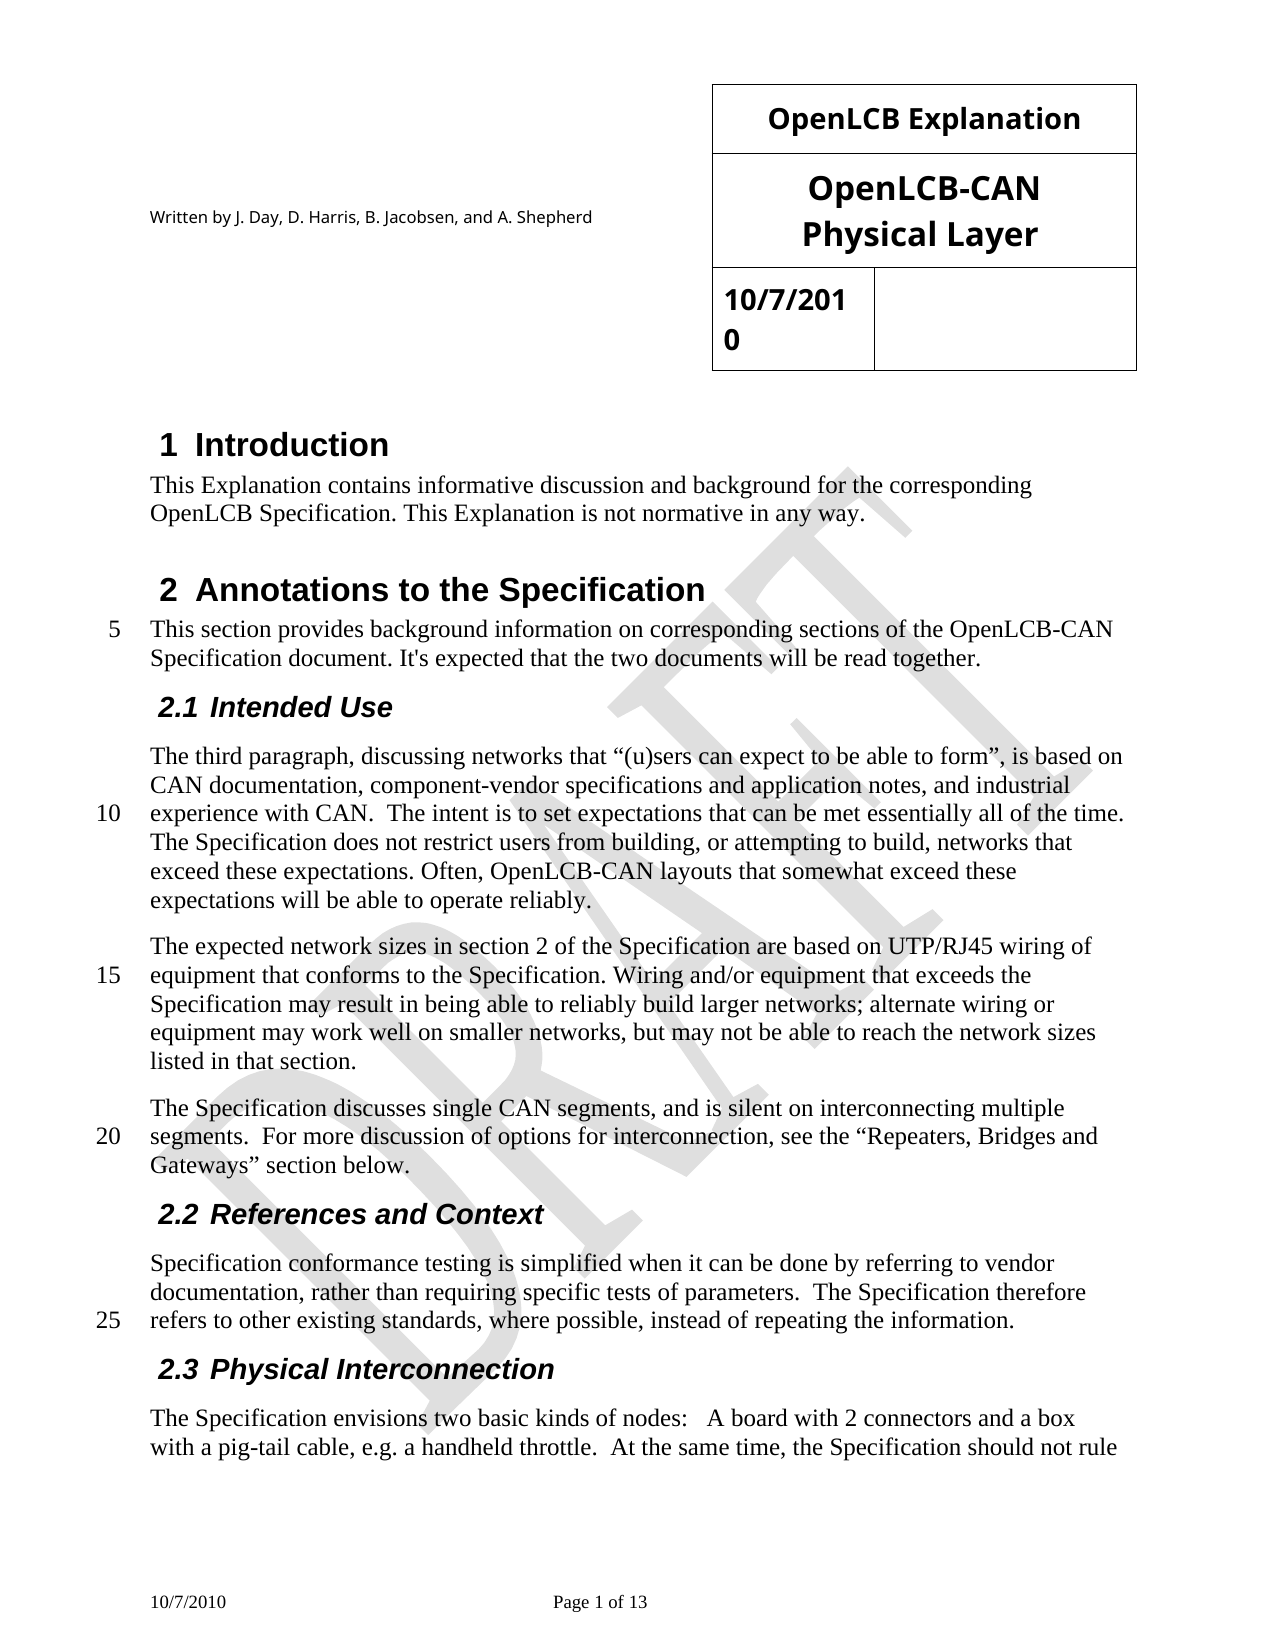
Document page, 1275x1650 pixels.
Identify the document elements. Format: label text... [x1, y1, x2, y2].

subtitle References and Context [468, 1197, 568, 1230]
text The Specification envisions two basic kinds of nodes: A board with 2 connectors and a box with a pig-tail cable, e.g. a handheld throttle. At the same time, the Specification should not rule [150, 1403, 1125, 1461]
text The Specification discusses single CAN segments, and is silent on interconnecting multiple segments. For more discussion of options for interconnection, see the “Repeaters, Bridges and Gateways” section below. [502, 1093, 1125, 1179]
subtitle Annotations to the Specification [150, 570, 743, 608]
text The Specification discusses single CAN segments, and is silent on interconnecting multiple segments. For more discussion of options for interconnection, see the “Repeaters, Bridges and Gateways” section below. [150, 1093, 220, 1179]
text The third paragraph, discussing networks that “(u)sers can expect to be able to form”, is based on CAN documentation, component-vendor specifications and application notes, and industrial experience with CAN. The intent is to set expectations that can be met essentially all of the time. The Specification does not restrict users from building, or attempting to build, networks that exceed these expectations. Often, OpenLCB-CAN layouts that somewhat exceed these expectations will be able to operate reliably. [150, 741, 848, 913]
text The expected network sizes in section 2 of the Specification are based on UTP/RJ45 wiring of equipment that conforms to the Specification. Wiring and/or equipment that exceeds the Specification may result in being able to reliably build larger networks; alternate wiring or equipment may work well on smaller networks, but may not be able to reach the network sizes listed in that section. [366, 953, 515, 1075]
subtitle [849, 570, 1125, 608]
subtitle Physical Interconnection [423, 1352, 474, 1375]
subtitle [668, 690, 959, 723]
subtitle Intended Use [150, 690, 658, 723]
text Specification conformance testing is simplified when it can be done by referring to vendor documentation, rather than requiring specific tests of parameters. The Specification therefore refers to other existing standards, where possible, instead of repeating the information. [150, 1248, 362, 1334]
subtitle References and Context [578, 1197, 1125, 1230]
subtitle [969, 690, 1125, 723]
text This Explanation contains informative discussion and background for the corresponding OpenLCB Specification. This Explanation is not normative in any way. [150, 470, 843, 527]
text The Specification discusses single CAN segments, and is silent on interconnecting multiple segments. For more discussion of options for interconnection, see the “Repeaters, Bridges and Gateways” section below. [590, 1093, 719, 1139]
text The third paragraph, discussing networks that “(u)sers can expect to be able to form”, is based on CAN documentation, component-vendor specifications and application notes, and industrial experience with CAN. The intent is to set expectations that can be met essentially all of the time. The Specification does not restrict users from building, or attempting to build, networks that exceed these expectations. Often, OpenLCB-CAN layouts that somewhat exceed these expectations will be able to operate reliably. [799, 741, 1125, 913]
subtitle Physical Interconnection [150, 1352, 413, 1385]
text The Specification discusses single CAN segments, and is silent on interconnecting multiple segments. For more discussion of options for interconnection, see the “Repeaters, Bridges and Gateways” section below. [215, 1102, 407, 1179]
subtitle References and Context [268, 1197, 453, 1230]
text The expected network sizes in section 2 of the Specification are based on UTP/RJ45 wiring of equipment that conforms to the Specification. Wiring and/or equipment that exceeds the Specification may result in being able to reliably build larger networks; alternate wiring or equipment may work well on smaller networks, but may not be able to reach the network sizes listed in that section. [451, 931, 698, 1075]
text This section provides background information on corresponding sections of the OpenLCB-CAN Specification document. It's expected that the two documents will be read together. [150, 614, 699, 672]
subtitle [757, 570, 844, 608]
subtitle Physical Interconnection [481, 1352, 1125, 1385]
text This Explanation contains informative discussion and background for the corresponding OpenLCB Specification. This Explanation is not normative in any way. [853, 470, 1125, 527]
text This section provides background information on corresponding sections of the OpenLCB-CAN Specification document. It's expected that the two documents will be read together. [893, 614, 1125, 672]
text The expected network sizes in section 2 of the Specification are based on UTP/RJ45 wiring of equipment that conforms to the Specification. Wiring and/or equipment that exceeds the Specification may result in being able to reliably build larger networks; alternate wiring or equipment may work well on smaller networks, but may not be able to reach the network sizes listed in that section. [150, 931, 413, 1075]
text The expected network sizes in section 2 of the Specification are based on UTP/RJ45 wiring of equipment that conforms to the Specification. Wiring and/or equipment that exceeds the Specification may result in being able to reliably build larger networks; alternate wiring or equipment may work well on smaller networks, but may not be able to reach the network sizes listed in that section. [675, 931, 1125, 1075]
text Specification conformance testing is simplified when it can be done by referring to vendor documentation, rather than requiring specific tests of parameters. The Specification therefore refers to other existing standards, where possible, instead of repeating the information. [503, 1248, 1125, 1334]
text Specification conformance testing is simplified when it can be done by referring to vendor documentation, rather than requiring specific tests of parameters. The Specification therefore refers to other existing standards, where possible, instead of repeating the information. [319, 1248, 494, 1334]
subtitle Introduction [150, 425, 1125, 463]
subtitle References and Context [150, 1197, 258, 1230]
text This section provides background information on corresponding sections of the OpenLCB-CAN Specification document. It's expected that the two documents will be read together. [727, 614, 908, 672]
text The Specification discusses single CAN segments, and is silent on interconnecting multiple segments. For more discussion of options for interconnection, see the “Repeaters, Bridges and Gateways” section below. [355, 1093, 517, 1179]
